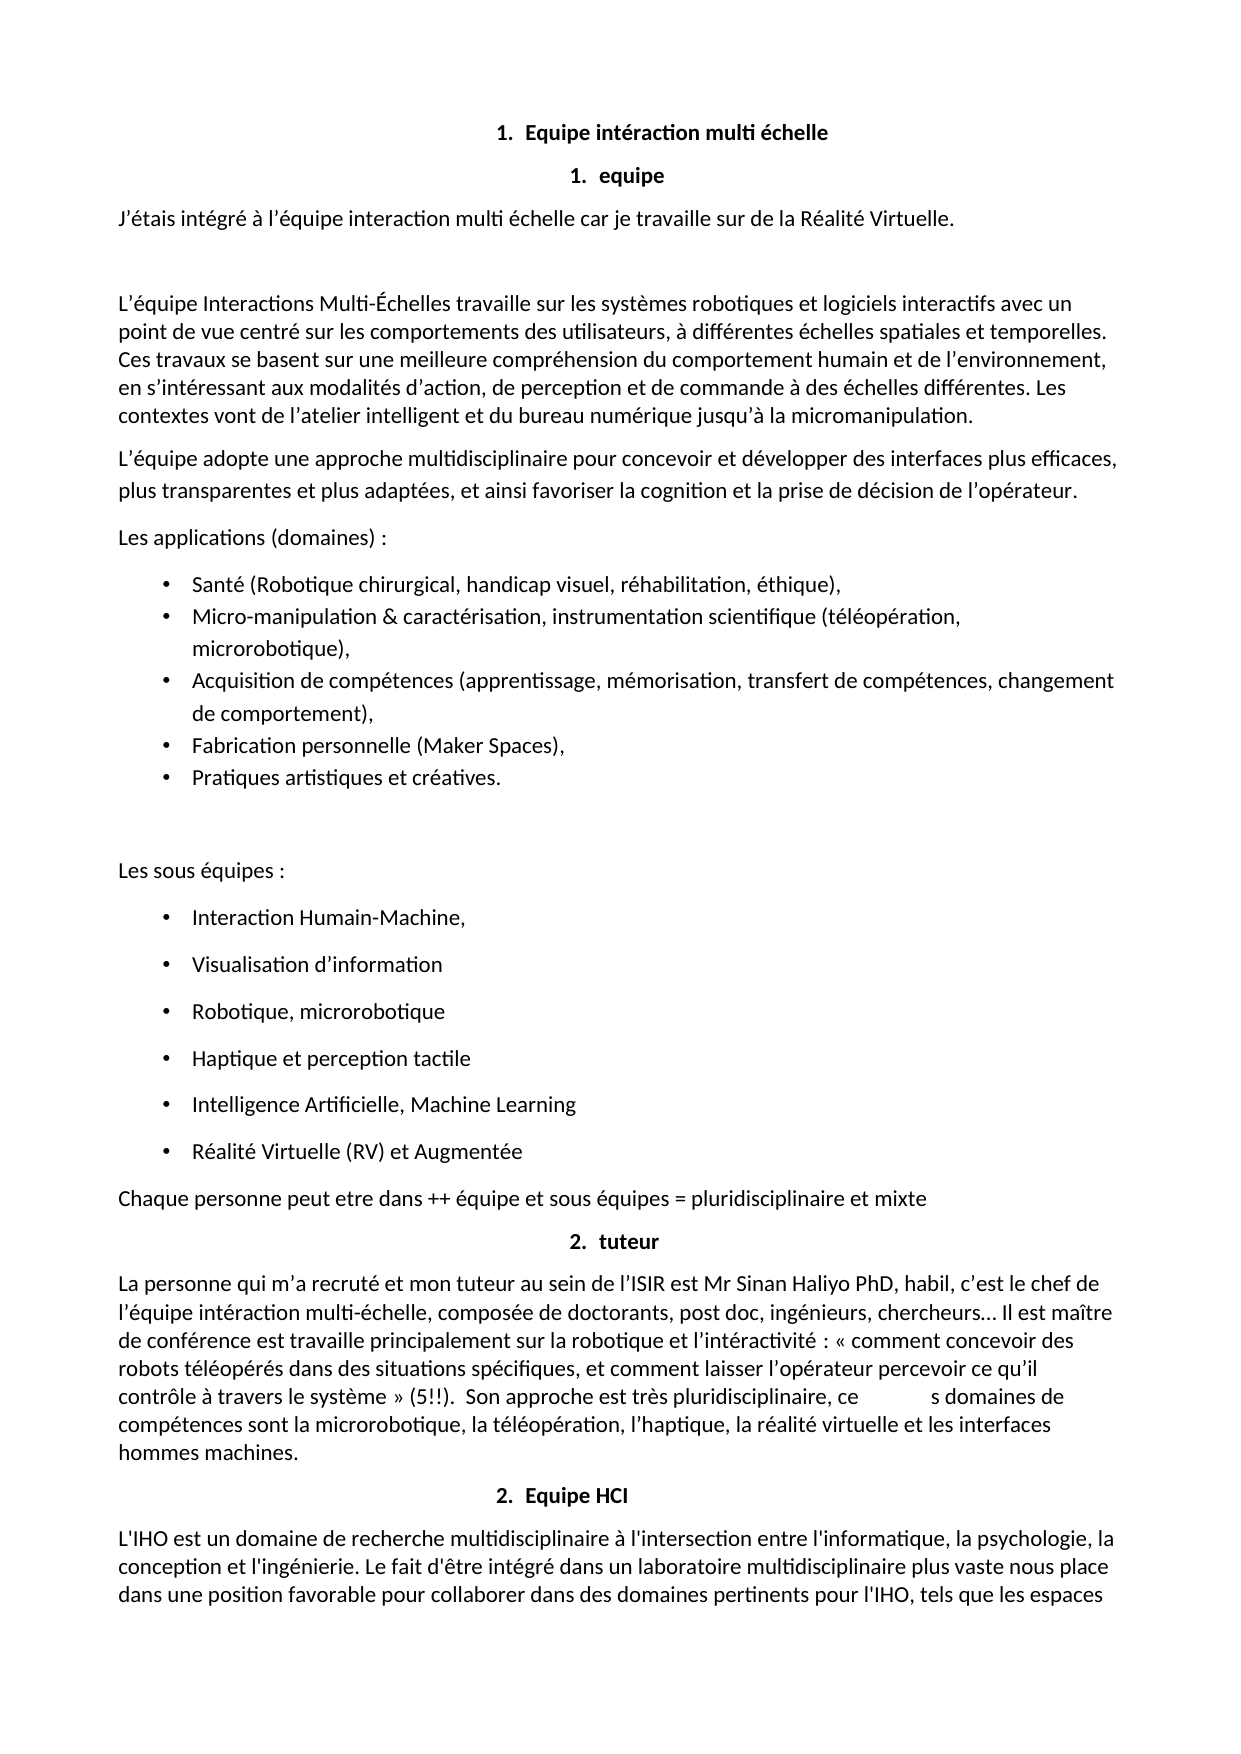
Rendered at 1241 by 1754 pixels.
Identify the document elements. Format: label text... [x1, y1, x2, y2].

text Chaque personne peut etre dans ++ équipe et sous équipes = pluridisciplinaire et mixte [118, 1184, 1122, 1212]
text L'IHO est un domaine de recherche multidisciplinaire à l'intersection entre l'informatique, la psychologie, la conception et l'ingénierie. Le fait d'être intégré dans un laboratoire multidisciplinaire plus vaste nous place dans une position favorable pour collaborer dans des domaines pertinents pour l'IHO, tels que les espaces [118, 1523, 1122, 1608]
list Réalité Virtuelle (RV) et Augmentée [162, 1137, 1122, 1165]
text L’équipe adopte une approche multidisciplinaire pour concevoir et développer des interfaces plus efficaces, plus transparentes et plus adaptées, et ainsi favoriser la cognition et la prise de décision de l’opérateur. [118, 444, 1122, 504]
text J’étais intégré à l’équipe interaction multi échelle car je travaille sur de la Réalité Virtuelle. [118, 203, 1122, 232]
list Fabrication personnelle (Maker Spaces), [162, 731, 1122, 759]
list Acquisition de compétences (apprentissage, mémorisation, transfert de compétences, changement de comportement), [162, 666, 1122, 727]
list equipe [569, 161, 1122, 189]
list Robotique, microrobotique [162, 997, 1122, 1025]
text L’équipe Interactions Multi-Échelles travaille sur les systèmes robotiques et logiciels interactifs avec un point de vue centré sur les comportements des utilisateurs, à différentes échelles spatiales et temporelles. Ces travaux se basent sur une meilleure compréhension du comportement humain et de l’environnement, en s’intéressant aux modalités d’action, de perception et de commande à des échelles différentes. Les contextes vont de l’atelier intelligent et du bureau numérique jusqu’à la micromanipulation. [118, 289, 1122, 429]
list Interaction Humain-Machine, [162, 903, 1122, 931]
text Les applications (domaines) : [118, 523, 1122, 551]
list Micro-manipulation & caractérisation, instrumentation scientifique (téléopération, microrobotique), [162, 602, 1122, 662]
list Visualisation d’information [162, 950, 1122, 978]
text La personne qui m’a recruté et mon tuteur au sein de l’ISIR est Mr Sinan Haliyo PhD, habil, c’est le chef de l’équipe intéraction multi-échelle, composée de doctorants, post doc, ingénieurs, chercheurs… Il est maître de conférence est travaille principalement sur la robotique et l’intéractivité : « comment concevoir des robots téléopérés dans des situations spécifiques, et comment laisser l’opérateur percevoir ce qu’il contrôle à travers le système » (5!!). Son approche est très pluridisciplinaire, ce s domaines de compétences sont la microrobotique, la téléopération, l’haptique, la réalité virtuelle et les interfaces hommes machines. [118, 1269, 1122, 1466]
list Equipe intéraction multi échelle [496, 118, 1122, 146]
text Les sous équipes : [118, 857, 1122, 884]
list Santé (Robotique chirurgical, handicap visuel, réhabilitation, éthique), [162, 570, 1122, 598]
list Haptique et perception tactile [162, 1044, 1122, 1072]
list Intelligence Artificielle, Machine Learning [162, 1090, 1122, 1118]
list Equipe HCI [496, 1481, 1122, 1509]
list tuteur [569, 1227, 1122, 1255]
list Pratiques artistiques et créatives. [162, 763, 1122, 791]
